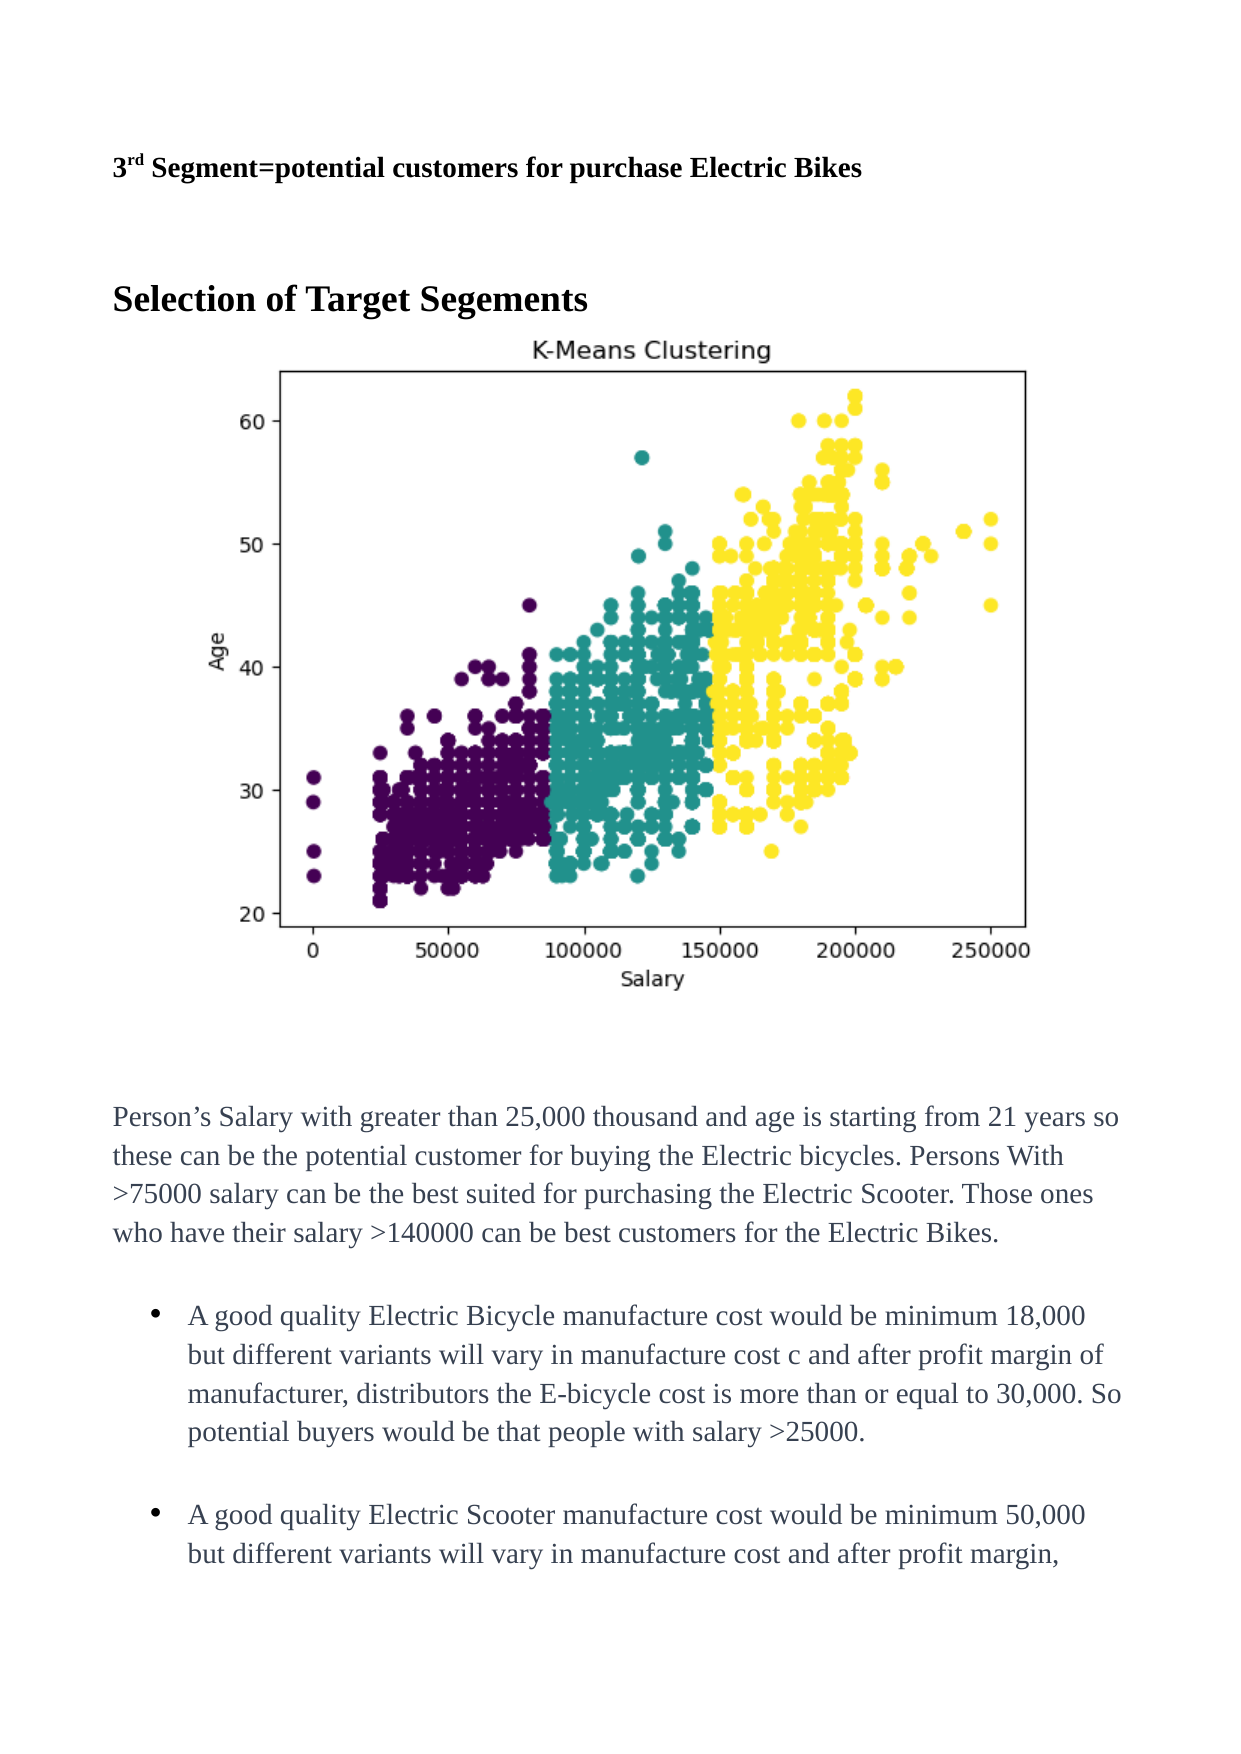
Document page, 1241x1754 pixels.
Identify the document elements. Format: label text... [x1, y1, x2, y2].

list A good quality Electric Scooter manufacture cost would be minimum 50,000 but different variants will vary in manufacture cost and after profit margin, [150, 1497, 1128, 1570]
text 3rd Segment=potential customers for purchase Electric Bikes [112, 150, 1128, 183]
text Person’s Salary with greater than 25,000 thousand and age is starting from 21 years so these can be the potential customer for buying the Electric bicycles. Persons With >75000 salary can be the best suited for purchasing the Electric Scooter. Those ones who have their salary >140000 can be best customers for the Electric Bikes. [112, 1099, 1128, 1249]
text Selection of Target Segements [112, 277, 1128, 320]
picture [194, 326, 1046, 1006]
list A good quality Electric Bicycle manufacture cost would be minimum 18,000 but different variants will vary in manufacture cost c and after profit margin of manufacturer, distributors the E-bicycle cost is more than or equal to 30,000. So potential buyers would be that people with salary >25000. [150, 1298, 1128, 1448]
